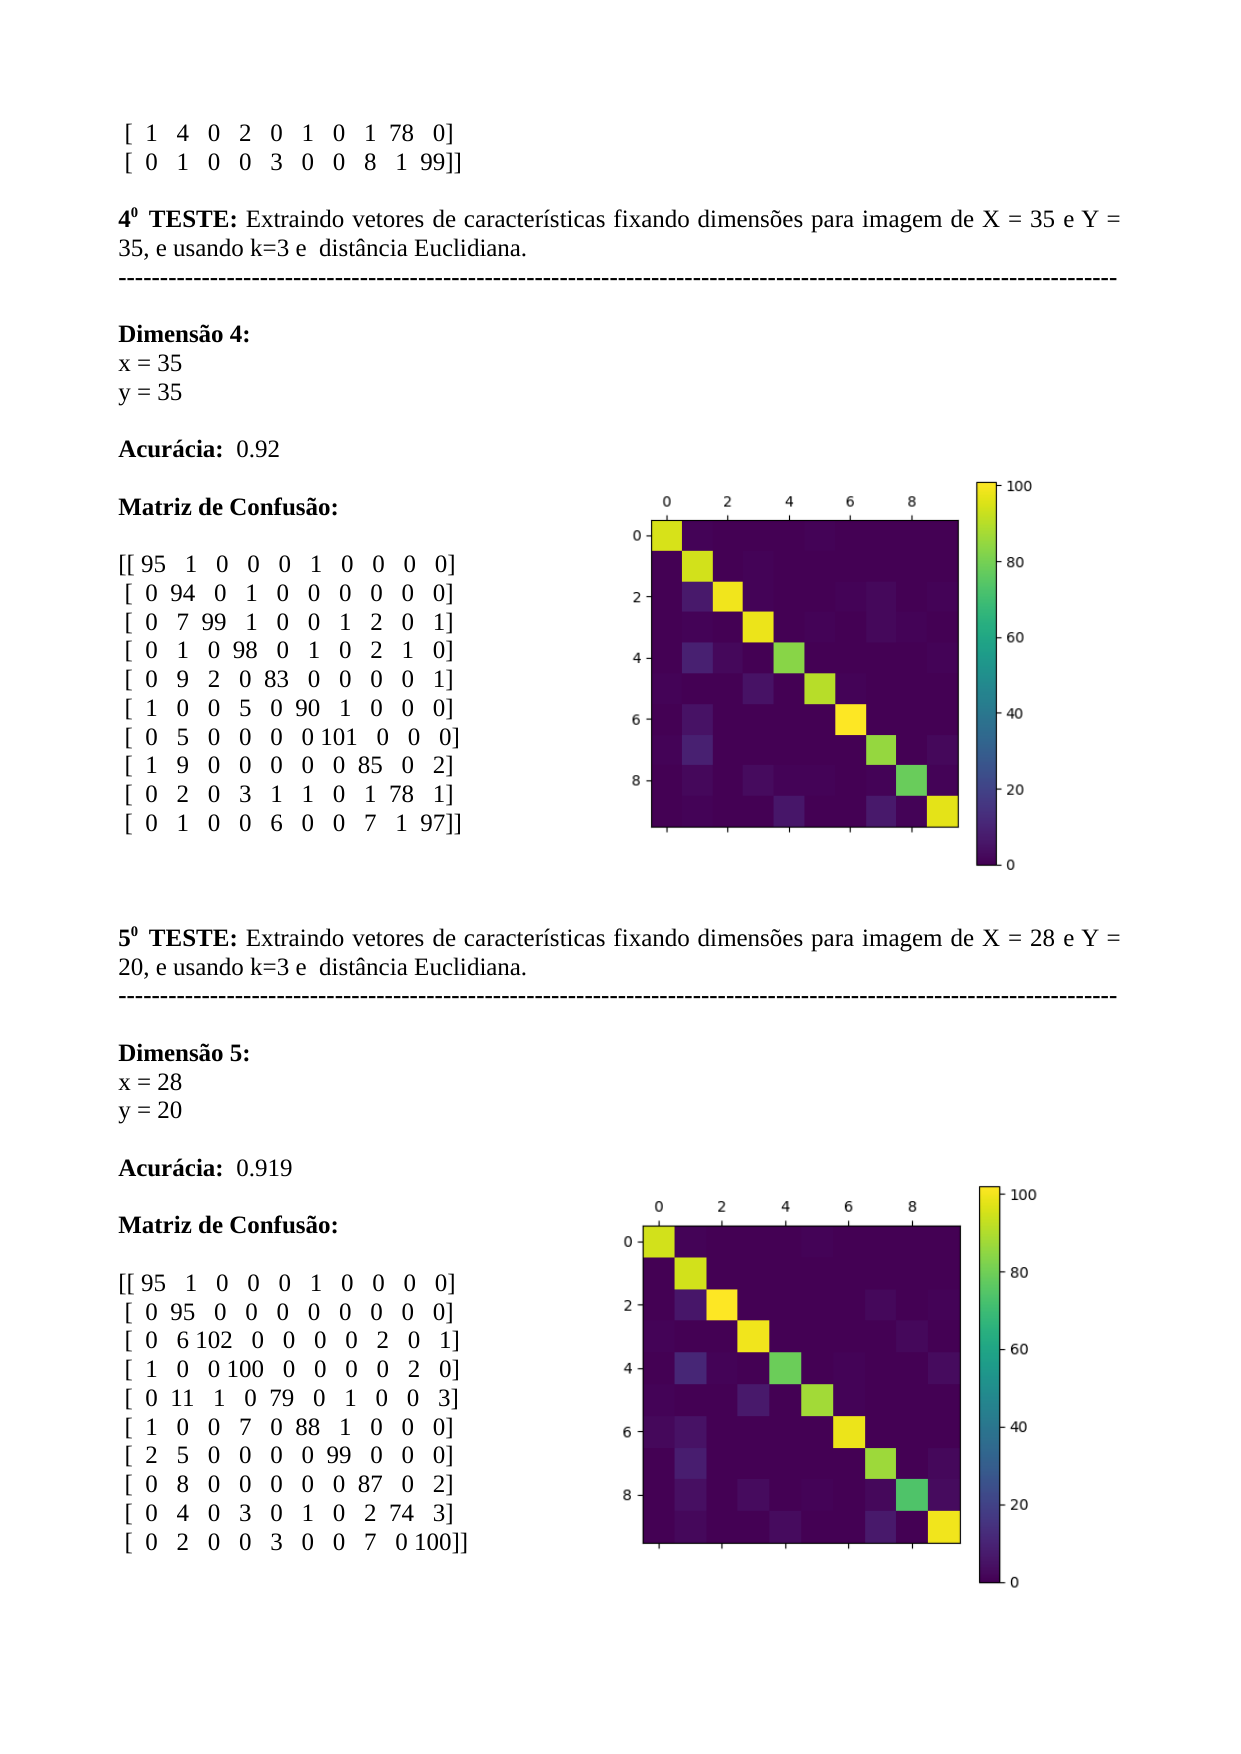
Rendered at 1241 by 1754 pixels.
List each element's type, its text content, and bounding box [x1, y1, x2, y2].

text [1077, 1326, 1122, 1354]
text [ 0 2 0 0 3 0 0 7 0 100]] [118, 1527, 566, 1556]
text [1077, 1297, 1122, 1326]
text ------------------------------------------------------------------------------------------------------------------------ [118, 981, 1122, 1009]
text [1071, 607, 1122, 636]
text [1077, 1383, 1122, 1412]
text Acurácia: 0.92 [118, 434, 577, 463]
text [1077, 1412, 1122, 1441]
text [ 0 94 0 1 0 0 0 0 0 0] [118, 578, 577, 607]
text [ 0 7 99 1 0 0 1 2 0 1] [118, 607, 577, 636]
text [ 0 8 0 0 0 0 0 87 0 2] [118, 1469, 566, 1498]
text Dimensão 5: [118, 1038, 1122, 1067]
text [ 0 2 0 3 1 1 0 1 78 1] [118, 779, 577, 808]
text [ 0 11 1 0 79 0 1 0 0 3] [118, 1383, 566, 1412]
text Dimensão 4: [118, 319, 1122, 348]
text [1077, 1441, 1122, 1469]
text [1071, 636, 1122, 664]
text [1071, 434, 1122, 463]
text y = 20 [118, 1096, 1122, 1124]
text [ 0 1 0 0 3 0 0 8 1 99]] [118, 147, 1122, 176]
text [[ 95 1 0 0 0 1 0 0 0 0] [118, 1268, 566, 1297]
text [1071, 664, 1122, 693]
text [1077, 1527, 1122, 1556]
text [ 0 95 0 0 0 0 0 0 0 0] [118, 1297, 566, 1326]
picture [566, 1117, 1077, 1628]
text [1077, 1268, 1122, 1297]
text [ 1 4 0 2 0 1 0 1 78 0] [118, 118, 1122, 147]
text [1071, 578, 1122, 607]
text [ 0 1 0 98 0 1 0 2 1 0] [118, 636, 577, 664]
text [1077, 1498, 1122, 1527]
text [ 0 6 102 0 0 0 0 2 0 1] [118, 1326, 566, 1354]
text [1077, 1211, 1122, 1239]
text [ 1 9 0 0 0 0 0 85 0 2] [118, 751, 577, 779]
text [ 0 4 0 3 0 1 0 2 74 3] [118, 1498, 566, 1527]
text [1077, 1354, 1122, 1383]
text [1071, 751, 1122, 779]
text [ 0 5 0 0 0 0 101 0 0 0] [118, 722, 577, 751]
text [1077, 1153, 1122, 1182]
text [1071, 722, 1122, 751]
text [ 0 9 2 0 83 0 0 0 0 1] [118, 664, 577, 693]
text [1071, 693, 1122, 722]
text Matriz de Confusão: [118, 1211, 566, 1239]
text [ 1 0 0 7 0 88 1 0 0 0] [118, 1412, 566, 1441]
text [1071, 549, 1122, 578]
picture [577, 415, 1071, 909]
text Acurácia: 0.919 [118, 1153, 566, 1182]
text 40 TESTE: Extraindo vetores de características fixando dimensões para imagem de X = 35 e Y = 35, e usando k=3 e distância Euclidiana. [118, 204, 1122, 262]
text [ 0 1 0 0 6 0 0 7 1 97]] [118, 808, 577, 837]
text [ 2 5 0 0 0 0 99 0 0 0] [118, 1441, 566, 1469]
text [1077, 1469, 1122, 1498]
text ------------------------------------------------------------------------------------------------------------------------ [118, 262, 1122, 291]
text [1071, 492, 1122, 521]
text x = 28 [118, 1067, 1122, 1096]
text y = 35 [118, 377, 1122, 406]
text [ 1 0 0 100 0 0 0 0 2 0] [118, 1354, 566, 1383]
text [[ 95 1 0 0 0 1 0 0 0 0] [118, 549, 577, 578]
text [1071, 779, 1122, 808]
text 50 TESTE: Extraindo vetores de características fixando dimensões para imagem de X = 28 e Y = 20, e usando k=3 e distância Euclidiana. [118, 923, 1122, 981]
text x = 35 [118, 348, 1122, 377]
text Matriz de Confusão: [118, 492, 577, 521]
text [1071, 808, 1122, 837]
text [ 1 0 0 5 0 90 1 0 0 0] [118, 693, 577, 722]
